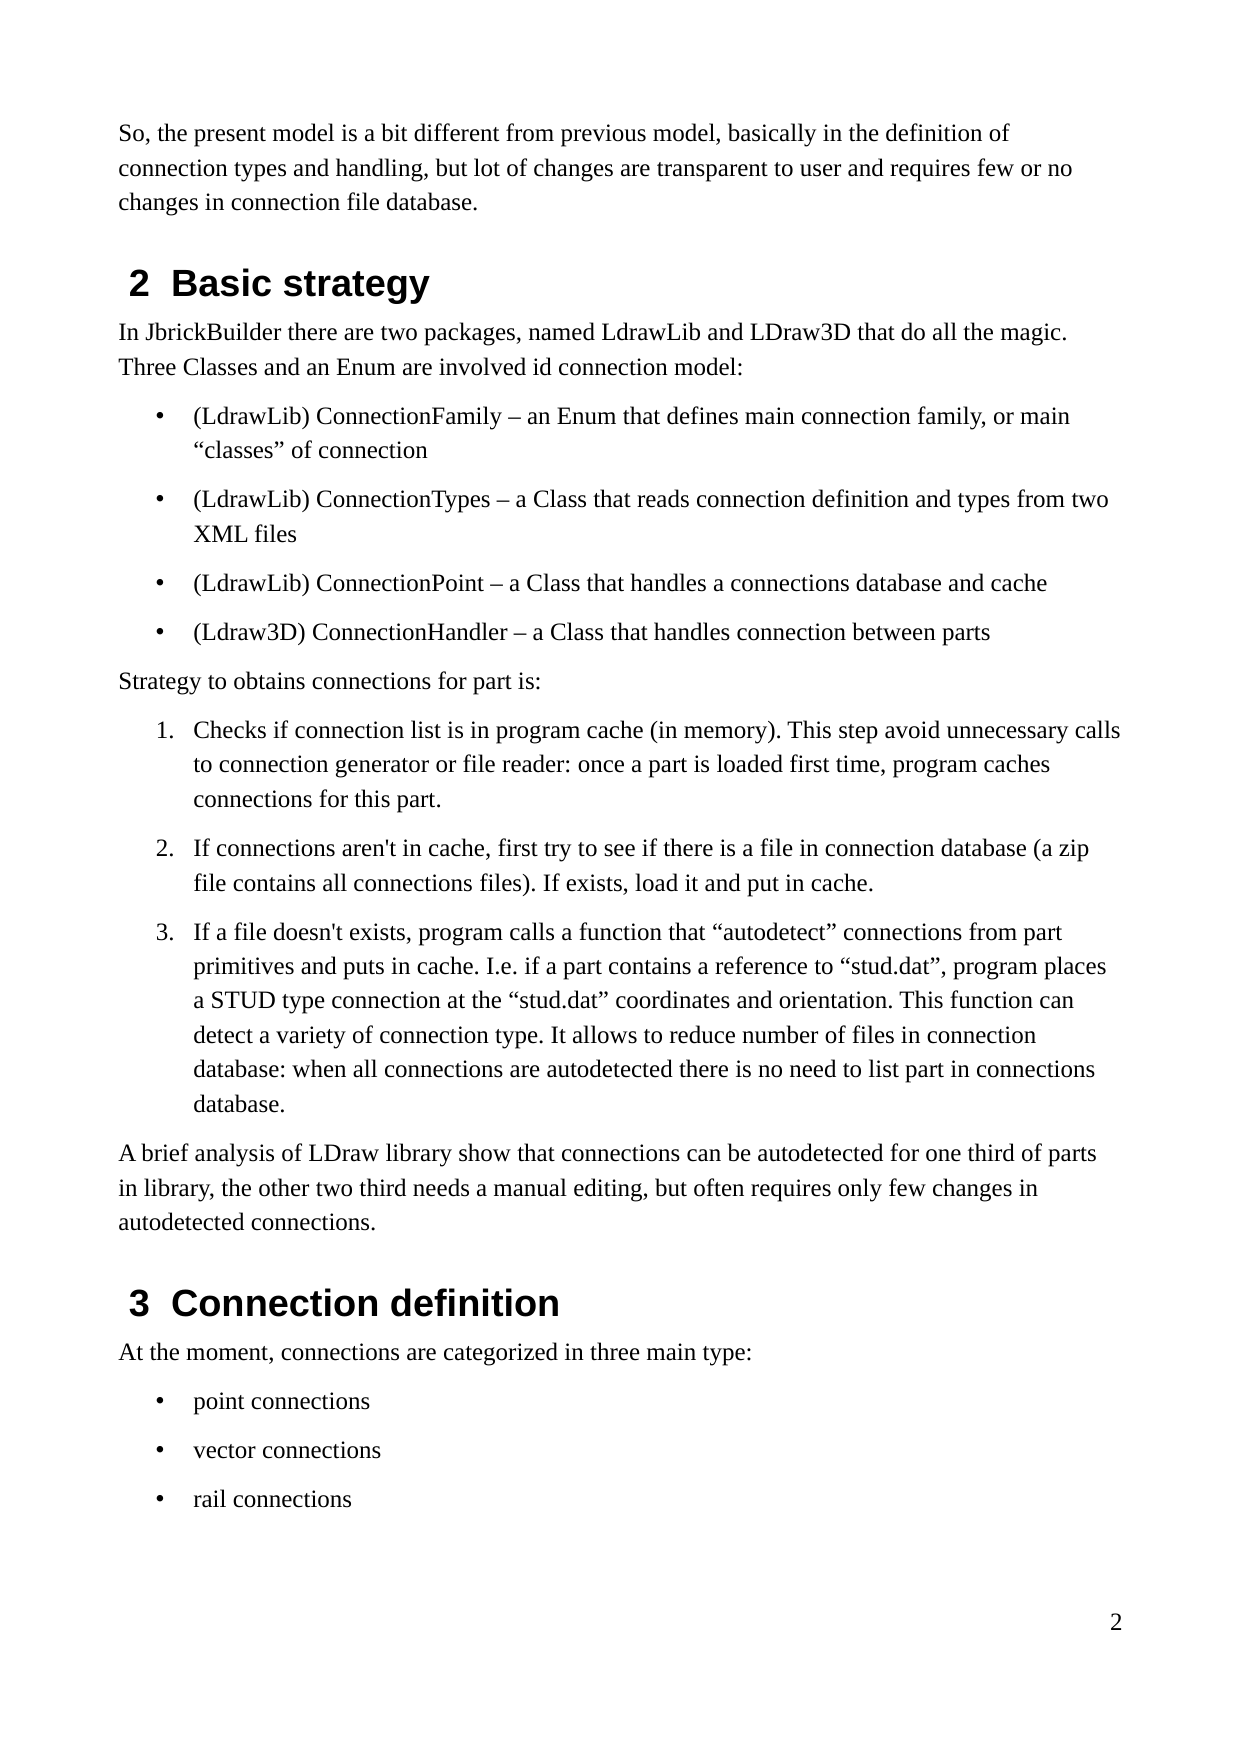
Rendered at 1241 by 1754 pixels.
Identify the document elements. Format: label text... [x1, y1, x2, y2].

text In JbrickBuilder there are two packages, named LdrawLib and LDraw3D that do all the magic. Three Classes and an Enum are involved id connection model: [118, 317, 1122, 381]
list vector connections [156, 1435, 1122, 1464]
text So, the present model is a bit different from previous model, basically in the definition of connection types and handling, but lot of changes are transparent to user and requires few or no changes in connection file database. [118, 118, 1122, 216]
list rail connections [156, 1484, 1122, 1513]
list If connections aren't in cache, first try to see if there is a file in connection database (a zip file contains all connections files). If exists, load it and put in cache. [156, 833, 1122, 896]
list (LdrawLib) ConnectionPoint – a Class that handles a connections database and cache [156, 568, 1122, 597]
list If a file doesn't exists, program calls a function that “autodetect” connections from part primitives and puts in cache. I.e. if a part contains a reference to “stud.dat”, program places a STUD type connection at the “stud.dat” coordinates and orientation. This function can detect a variety of connection type. It allows to reduce number of files in connection database: when all connections are autodetected there is no need to list part in connections database. [156, 917, 1122, 1118]
subtitle Basic strategy [118, 261, 1122, 305]
text A brief analysis of LDraw library show that connections can be autodetected for one third of parts in library, the other two third needs a manual editing, but often requires only few changes in autodetected connections. [118, 1138, 1122, 1236]
list point connections [156, 1386, 1122, 1415]
list Checks if connection list is in program cache (in memory). This step avoid unnecessary calls to connection generator or file reader: once a part is loaded first time, program caches connections for this part. [156, 715, 1122, 813]
list (LdrawLib) ConnectionTypes – a Class that reads connection definition and types from two XML files [156, 484, 1122, 548]
text At the moment, connections are categorized in three main type: [118, 1337, 1122, 1366]
text Strategy to obtains connections for part is: [118, 666, 1122, 695]
list (Ldraw3D) ConnectionHandler – a Class that handles connection between parts [156, 617, 1122, 646]
list (LdrawLib) ConnectionFamily – an Enum that defines main connection family, or main “classes” of connection [156, 401, 1122, 464]
subtitle Connection definition [118, 1281, 1122, 1325]
